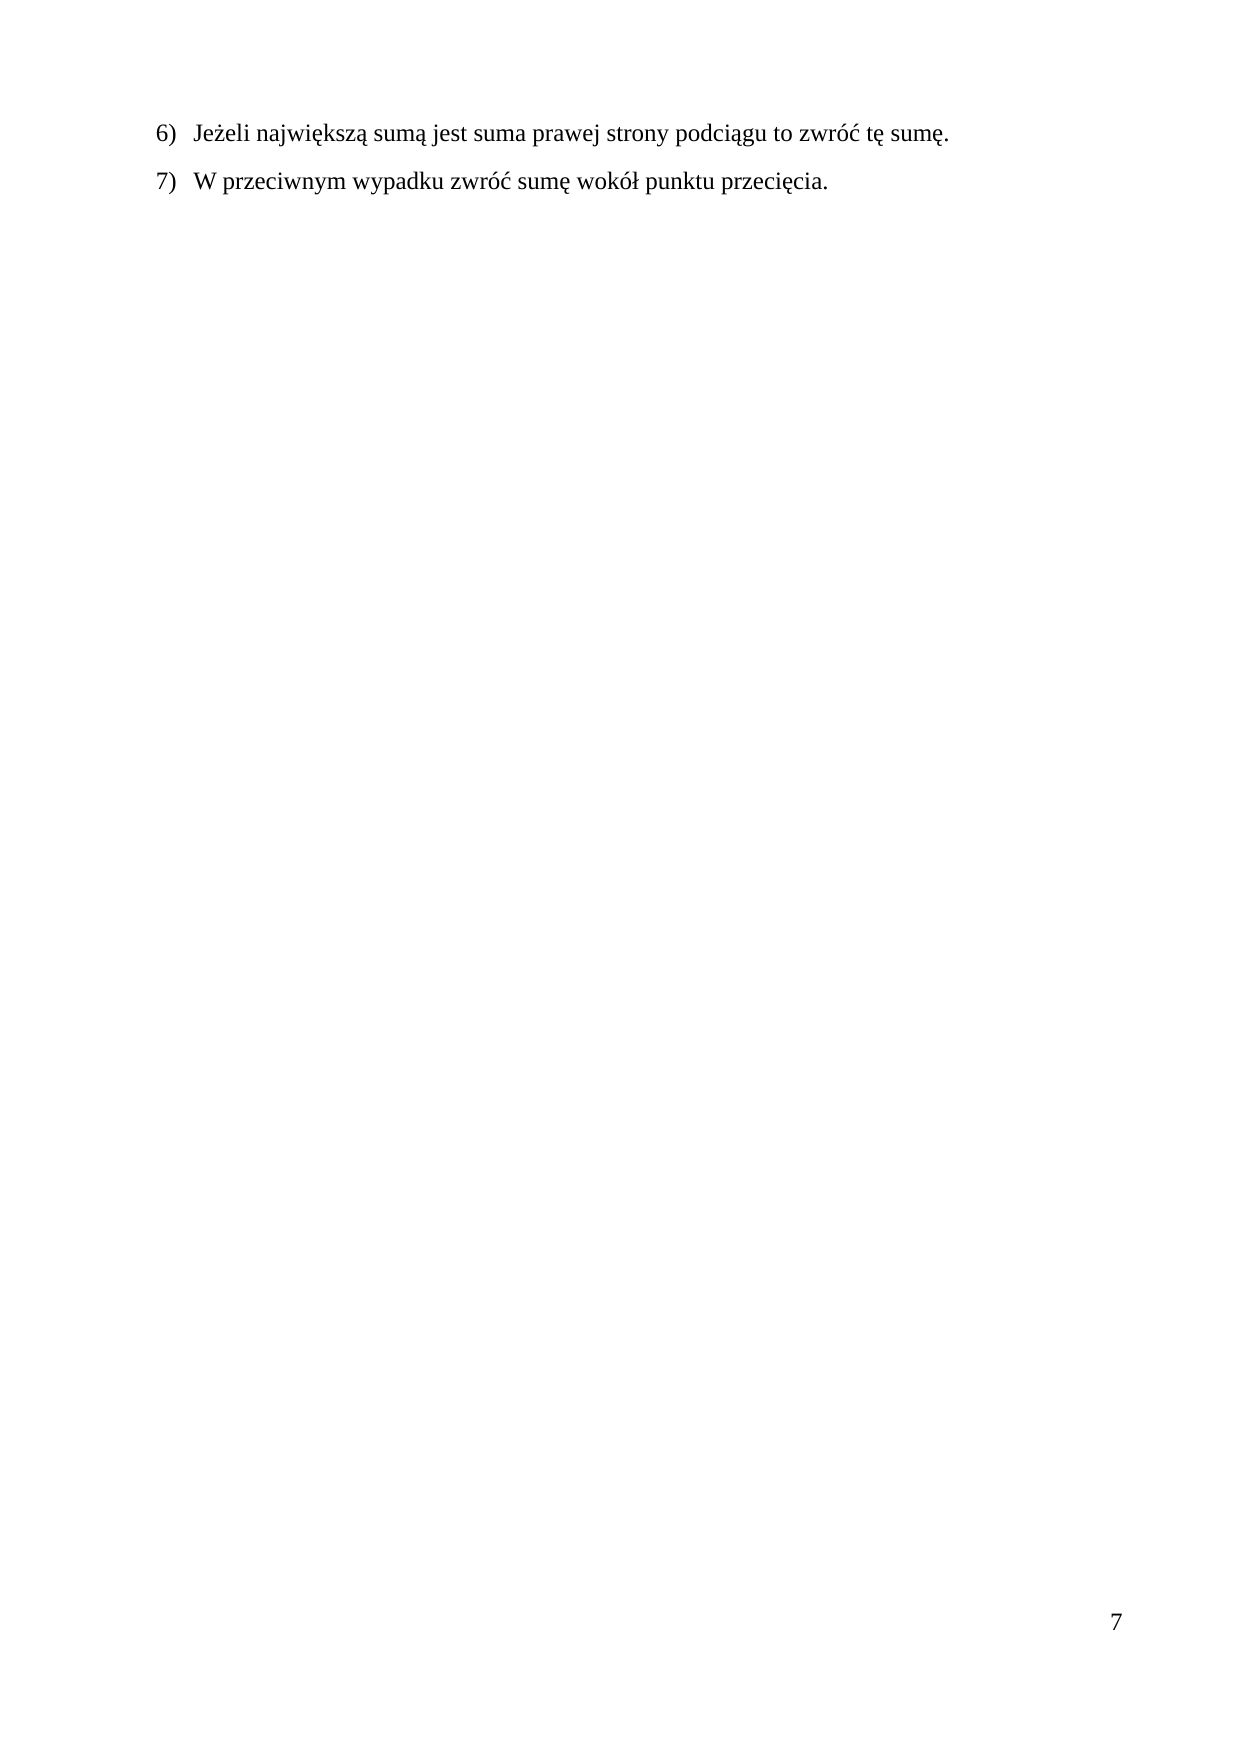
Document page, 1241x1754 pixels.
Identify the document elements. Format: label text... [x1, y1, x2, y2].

list W przeciwnym wypadku zwróć sumę wokół punktu przecięcia. [156, 166, 1122, 194]
list Jeżeli największą sumą jest suma prawej strony podciągu to zwróć tę sumę. [156, 118, 1122, 147]
